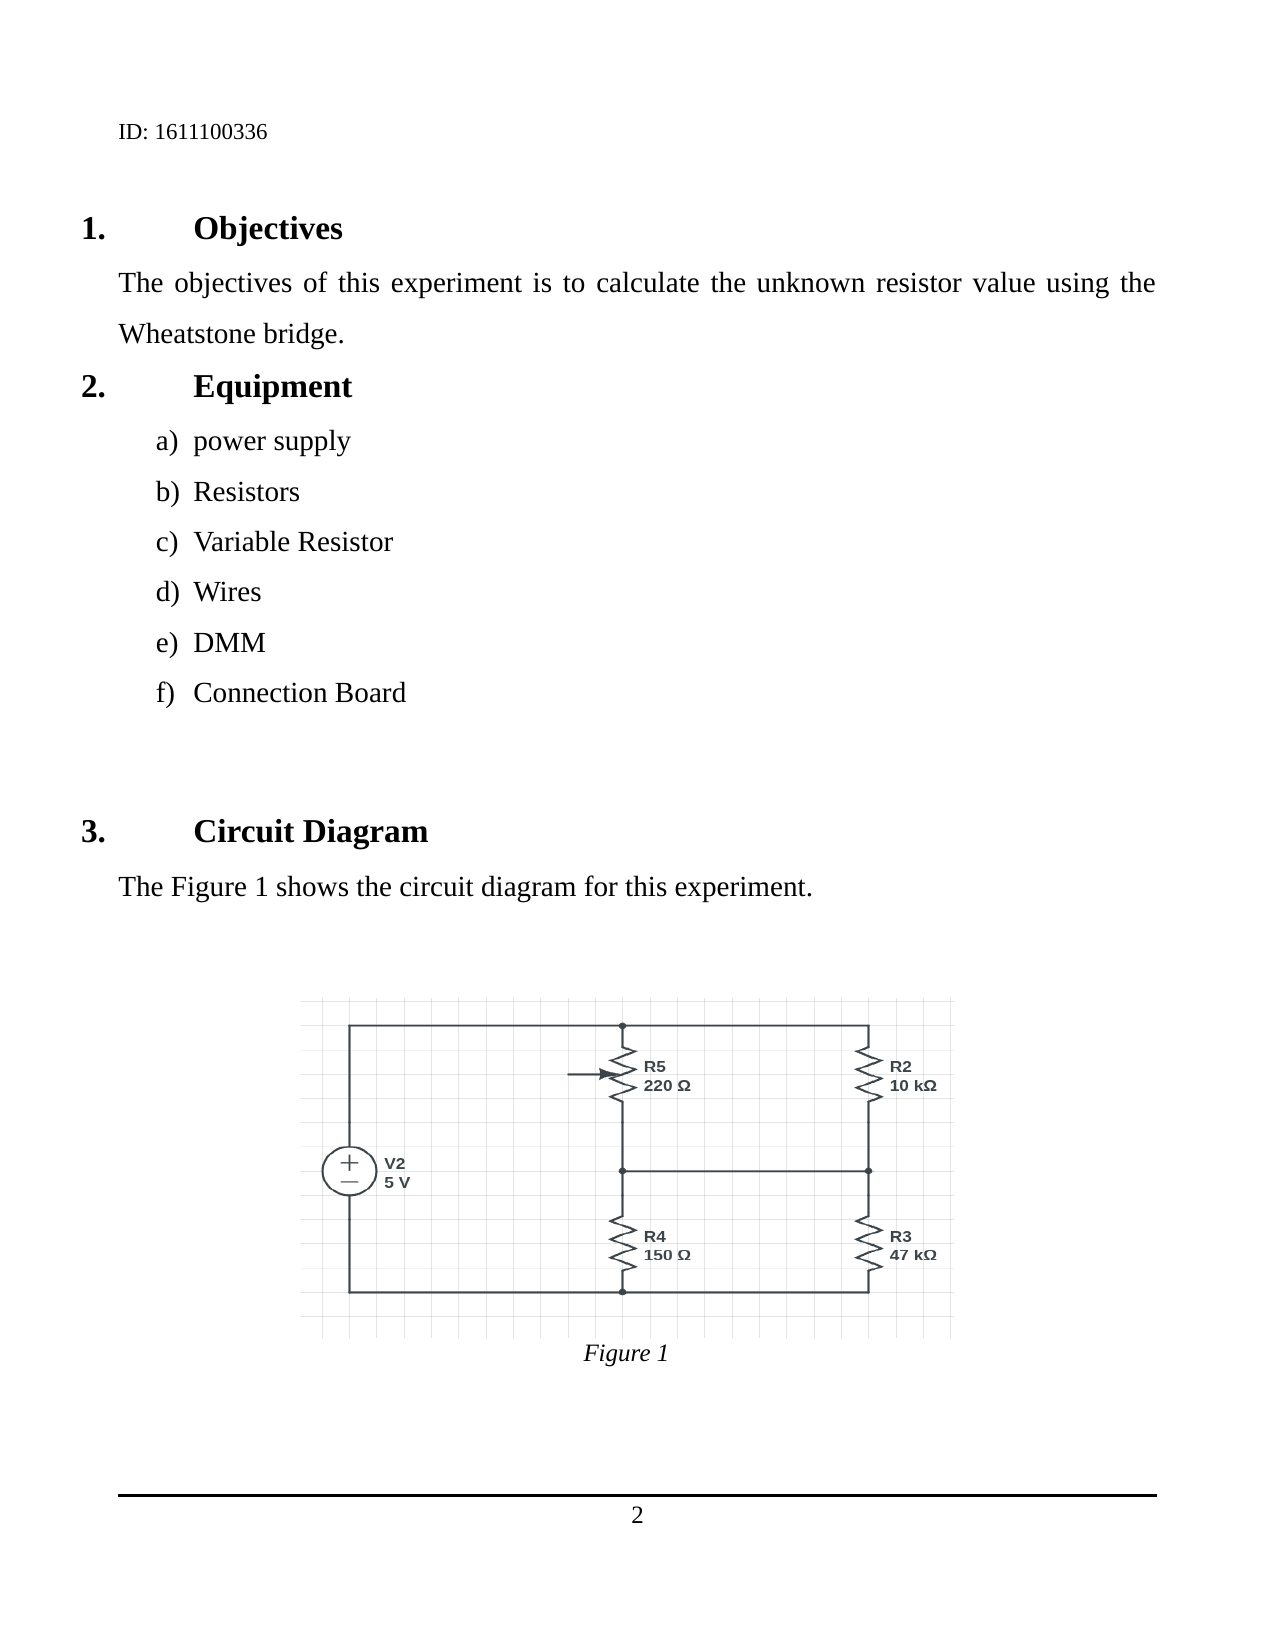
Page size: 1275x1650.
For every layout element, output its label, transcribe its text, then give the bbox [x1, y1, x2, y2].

list The objectives of this experiment is to calculate the unknown resistor value using the Wheatstone bridge. [81, 265, 1157, 349]
list power supply [156, 423, 1157, 457]
list DMM [156, 625, 1157, 658]
list The Figure 1 shows the circuit diagram for this experiment. [81, 869, 1157, 903]
text ID: 1611100336 [118, 118, 1157, 144]
list Objectives [81, 208, 1157, 246]
list Wires [156, 574, 1157, 608]
list Circuit Diagram [81, 812, 1157, 850]
picture [300, 998, 955, 1338]
text Figure 1 [301, 1338, 954, 1367]
list Variable Resistor [156, 524, 1157, 558]
list Connection Board [156, 675, 1157, 709]
list Equipment [81, 366, 1157, 404]
list Resistors [156, 474, 1157, 507]
